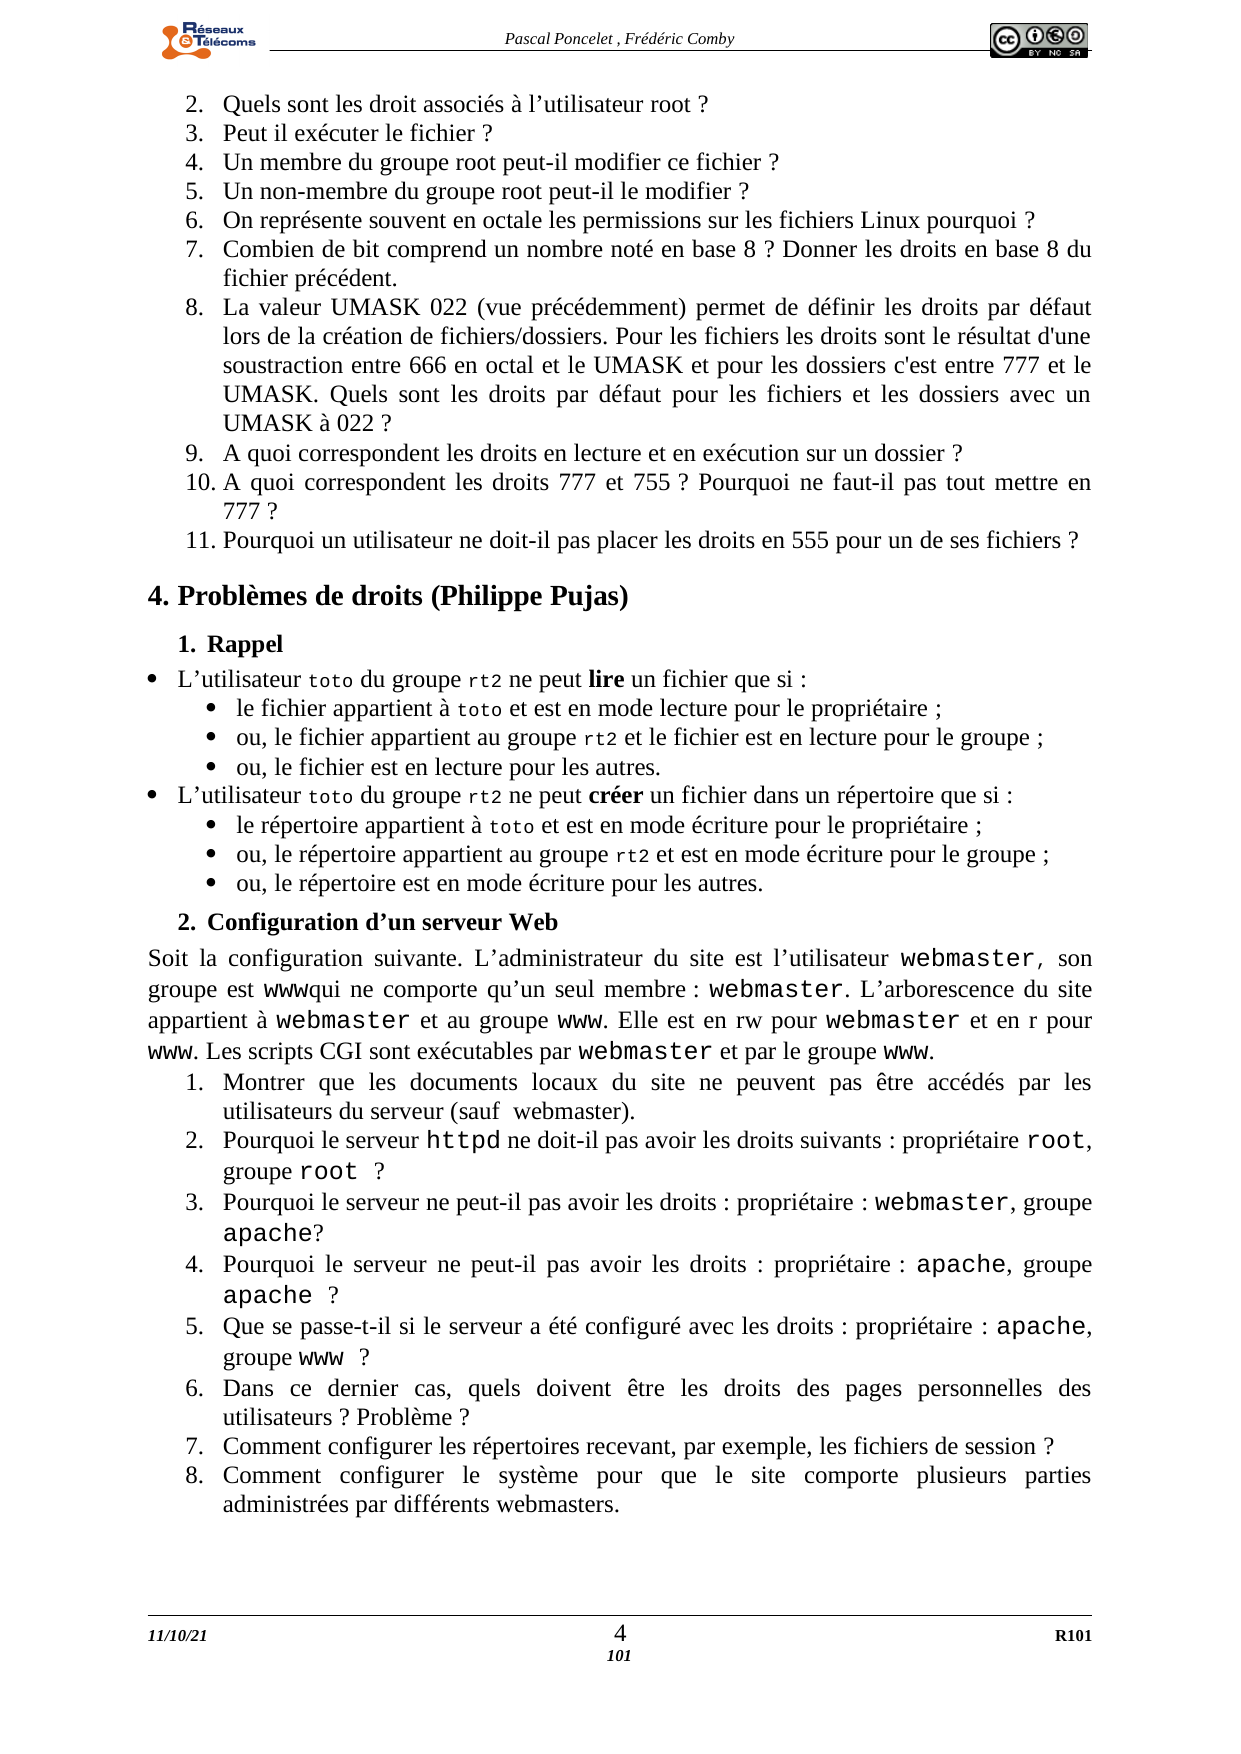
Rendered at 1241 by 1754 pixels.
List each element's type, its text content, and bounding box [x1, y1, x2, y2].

picture [147, 14, 270, 67]
list Un non-membre du groupe root peut-il le modifier ? [185, 176, 1092, 205]
list A quoi correspondent les droits en lecture et en exécution sur un dossier ? [185, 437, 1092, 466]
list ou, le répertoire appartient au groupe rt2 et est en mode écriture pour le groupe ; [207, 838, 1092, 868]
list Montrer que les documents locaux du site ne peuvent pas être accédés par les utilisateurs du serveur (sauf webmaster). [185, 1067, 1092, 1125]
list ou, le fichier appartient au groupe rt2 et le fichier est en lecture pour le groupe ; [207, 722, 1092, 751]
list L’utilisateur toto du groupe rt2 ne peut créer un fichier dans un répertoire que si : [148, 780, 1092, 809]
list le répertoire appartient à toto et est en mode écriture pour le propriétaire ; [207, 809, 1092, 838]
list Combien de bit comprend un nombre noté en base 8 ? Donner les droits en base 8 du fichier précédent. [185, 234, 1092, 292]
list La valeur UMASK 022 (vue précédemment) permet de définir les droits par défaut lors de la création de fichiers/dossiers. Pour les fichiers les droits sont le résultat d'une soustraction entre 666 en octal et le UMASK et pour les dossiers c'est entre 777 et le UMASK. Quels sont les droits par défaut pour les fichiers et les dossiers avec un UMASK à 022 ? [185, 292, 1092, 437]
list Comment configurer les répertoires recevant, par exemple, les fichiers de session ? [185, 1431, 1092, 1460]
list On représente souvent en octale les permissions sur les fichiers Linux pourquoi ? [185, 205, 1092, 234]
list le fichier appartient à toto et est en mode lecture pour le propriétaire ; [207, 693, 1092, 722]
list L’utilisateur toto du groupe rt2 ne peut lire un fichier que si : [148, 664, 1092, 693]
list ou, le fichier est en lecture pour les autres. [207, 751, 1092, 780]
list Quels sont les droit associés à l’utilisateur root ? [185, 89, 1092, 118]
list Pourquoi un utilisateur ne doit-il pas placer les droits en 555 pour un de ses fichiers ? [185, 524, 1092, 554]
list Un membre du groupe root peut-il modifier ce fichier ? [185, 147, 1092, 176]
list Peut il exécuter le fichier ? [185, 118, 1092, 147]
text Soit la configuration suivante. L’administrateur du site est l’utilisateur webmaster, son groupe est wwwqui ne comporte qu’un seul membre : webmaster. L’arborescence du site appartient à webmaster et au groupe www. Elle est en rw pour webmaster et en r pour www. Les scripts CGI sont exécutables par webmaster et par le groupe www. [148, 942, 1092, 1067]
subtitle Problèmes de droits (Philippe Pujas) [148, 579, 1092, 612]
list Pourquoi le serveur ne peut-il pas avoir les droits : propriétaire : apache, groupe apache ? [185, 1249, 1092, 1311]
list ou, le répertoire est en mode écriture pour les autres. [207, 868, 1092, 897]
subtitle Rappel [177, 629, 1092, 658]
list Pourquoi le serveur ne peut-il pas avoir les droits : propriétaire : webmaster, groupe apache? [185, 1187, 1092, 1249]
list Que se passe-t-il si le serveur a été configuré avec les droits : propriétaire : apache, groupe www ? [185, 1311, 1092, 1373]
list Comment configurer le système pour que le site comporte plusieurs parties administrées par différents webmasters. [185, 1460, 1092, 1518]
list Pourquoi le serveur httpd ne doit-il pas avoir les droits suivants : propriétaire root, groupe root ? [185, 1125, 1092, 1187]
list Dans ce dernier cas, quels doivent être les droits des pages personnelles des utilisateurs ? Problème ? [185, 1373, 1092, 1431]
subtitle Configuration d’un serveur Web [177, 907, 1092, 936]
picture [990, 23, 1088, 58]
list A quoi correspondent les droits 777 et 755 ? Pourquoi ne faut-il pas tout mettre en 777 ? [185, 466, 1092, 524]
